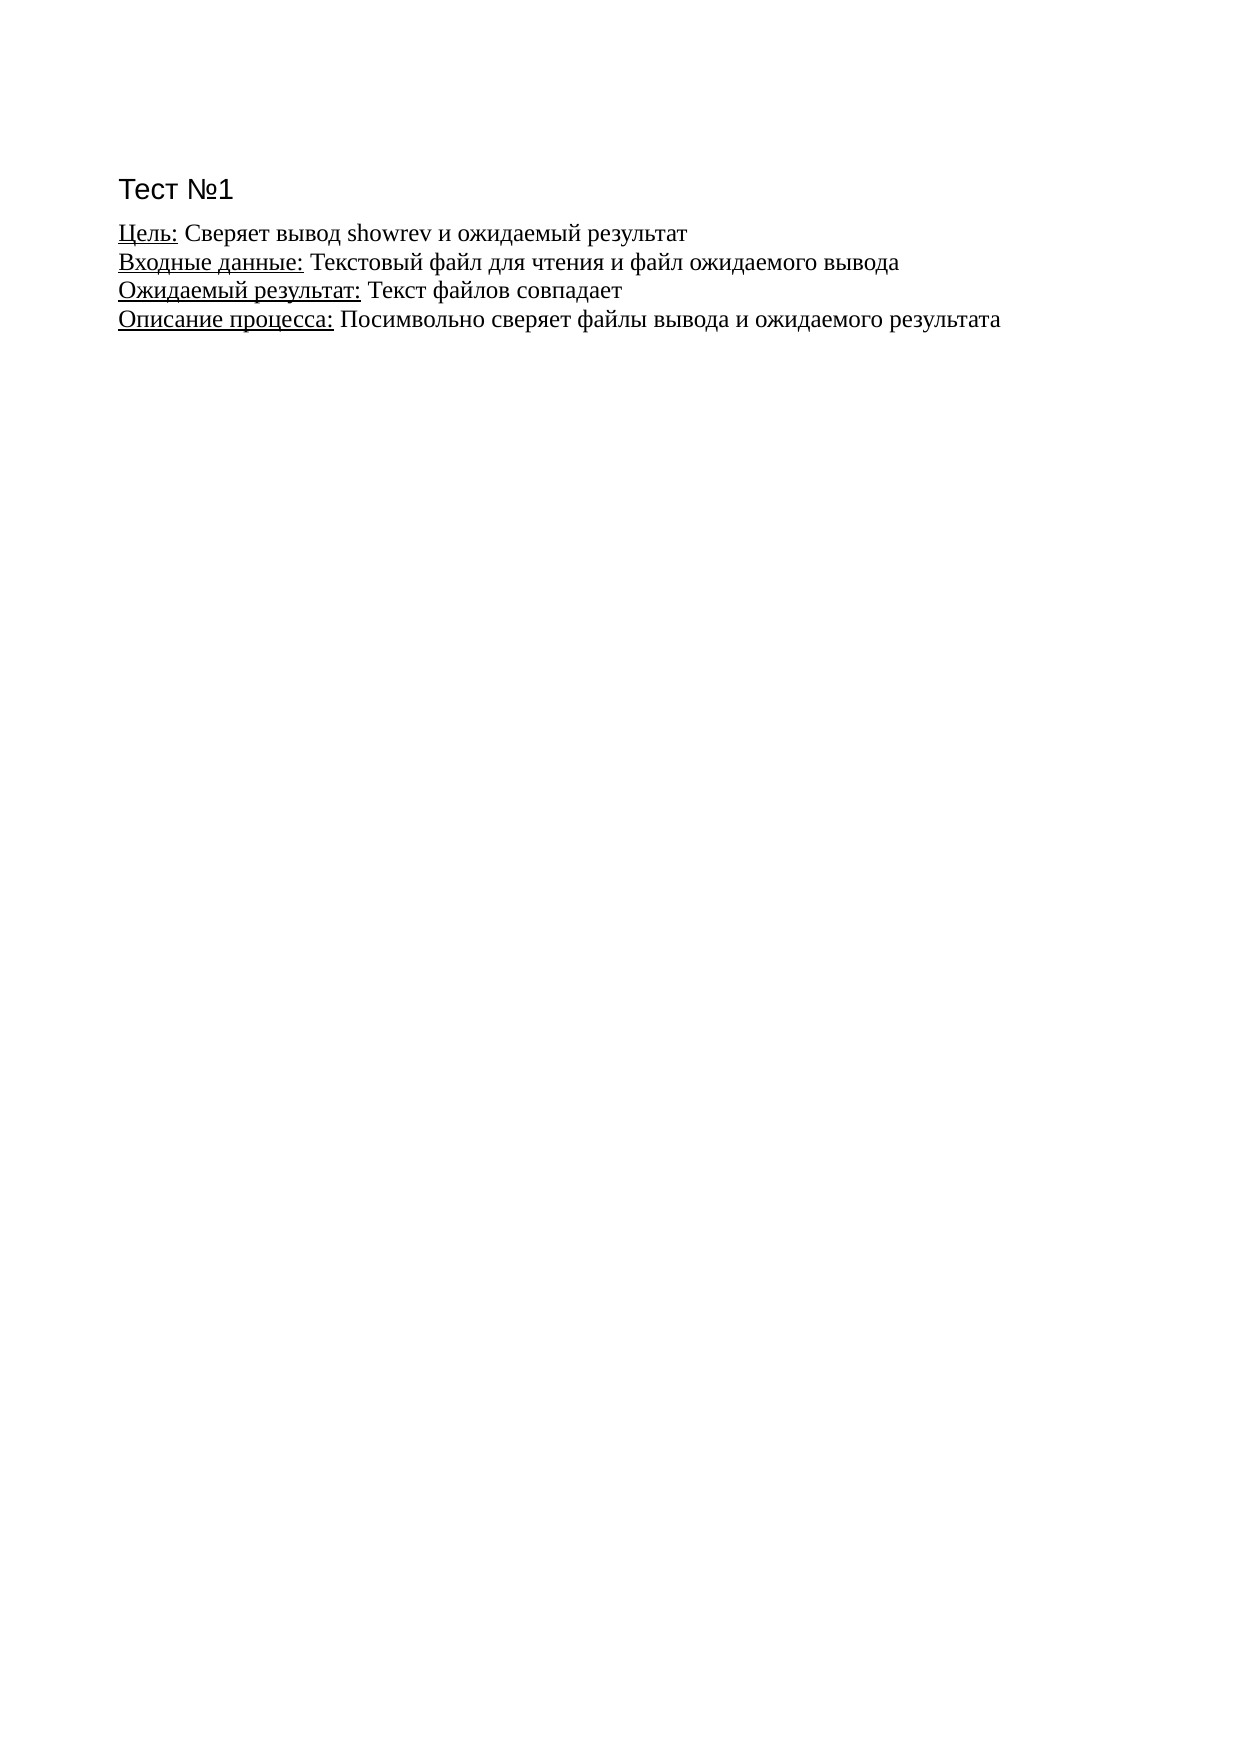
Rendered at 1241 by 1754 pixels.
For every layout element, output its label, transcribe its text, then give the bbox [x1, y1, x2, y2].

text Входные данные: Текстовый файл для чтения и файл ожидаемого вывода [118, 247, 1122, 275]
text Цель: Сверяет вывод showrev и ожидаемый результат [118, 218, 1122, 247]
subtitle Тест №1 [118, 172, 1122, 205]
text Описание процесса: Посимвольно сверяет файлы вывода и ожидаемого результата [118, 304, 1122, 333]
text Ожидаемый результат: Текст файлов совпадает [118, 275, 1122, 304]
